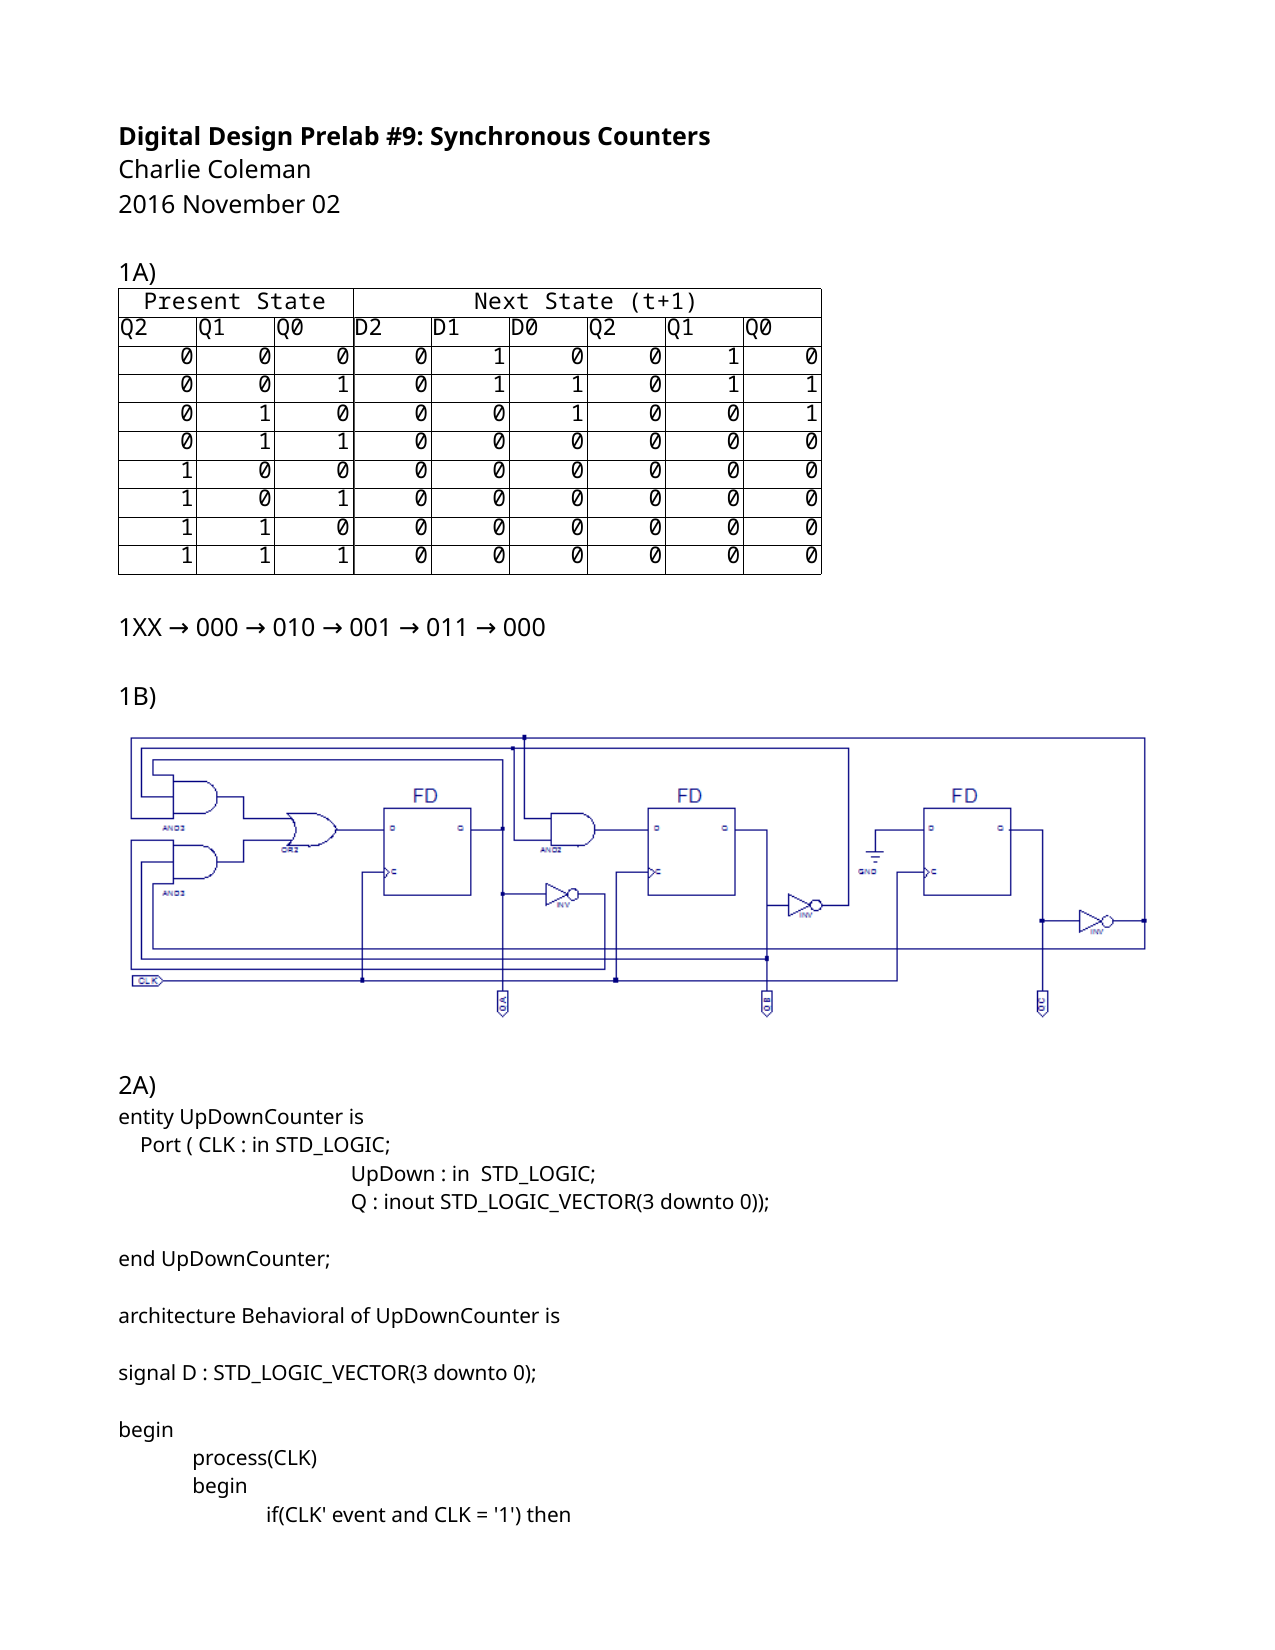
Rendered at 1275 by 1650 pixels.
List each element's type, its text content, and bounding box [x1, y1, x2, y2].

text UpDown : in STD_LOGIC; [118, 1159, 1157, 1187]
text Charlie Coleman [118, 152, 1157, 186]
text Digital Design Prelab #9: Synchronous Counters [118, 118, 1157, 152]
text 1A) [118, 254, 1157, 288]
text 1XX → 000 → 010 → 001 → 011 → 000 [118, 610, 1157, 644]
text architecture Behavioral of UpDownCounter is [118, 1301, 1157, 1329]
text 2016 November 02 [118, 186, 1157, 220]
text end UpDownCounter; [118, 1244, 1157, 1272]
text 1B) [118, 678, 1157, 712]
text signal D : STD_LOGIC_VECTOR(3 downto 0); [118, 1358, 1157, 1386]
text entity UpDownCounter is [118, 1102, 1157, 1130]
picture [118, 712, 1157, 1034]
text begin [118, 1415, 1157, 1443]
text Port ( CLK : in STD_LOGIC; [118, 1130, 1157, 1159]
text begin [118, 1472, 1157, 1500]
text 2A) [118, 1068, 1157, 1102]
text Q : inout STD_LOGIC_VECTOR(3 downto 0)); [118, 1187, 1157, 1216]
text if(CLK' event and CLK = '1') then [118, 1500, 1157, 1528]
text process(CLK) [118, 1443, 1157, 1472]
